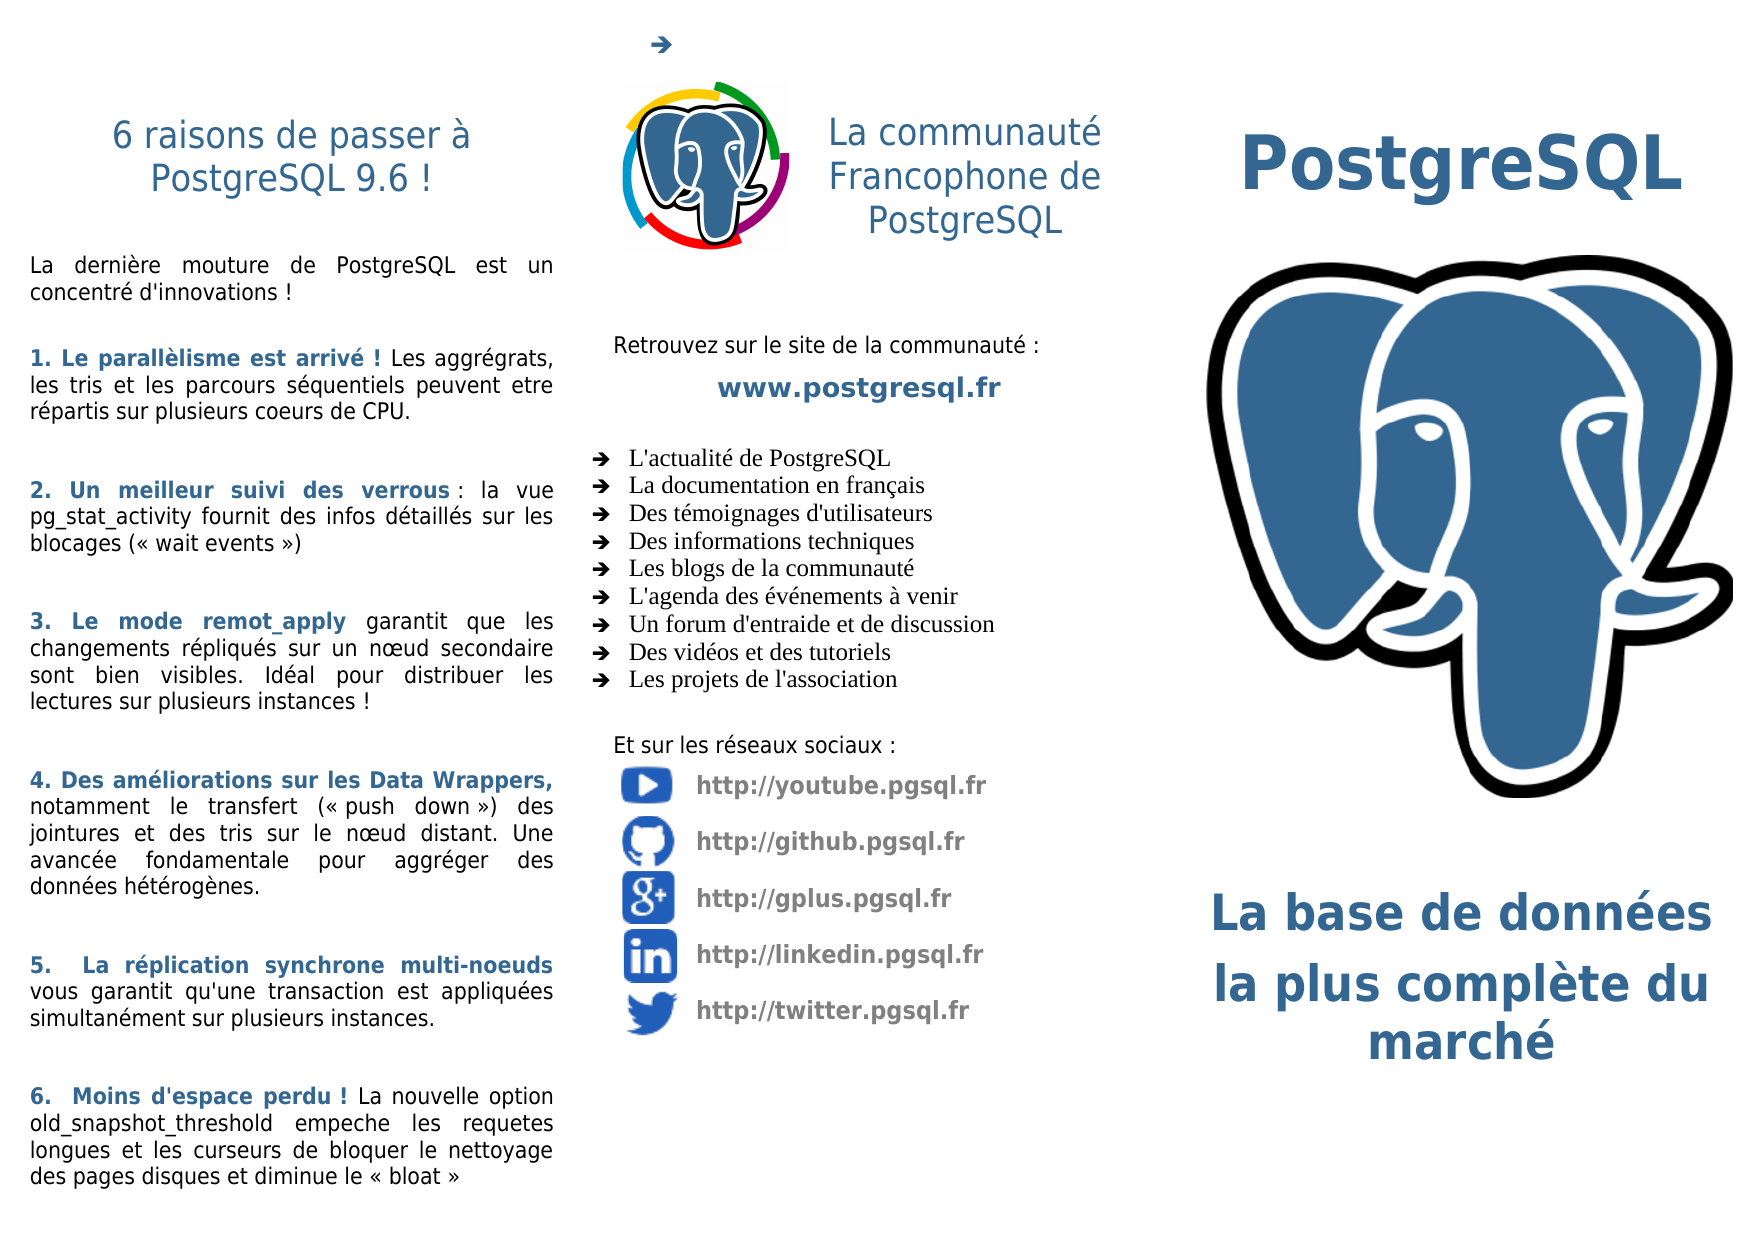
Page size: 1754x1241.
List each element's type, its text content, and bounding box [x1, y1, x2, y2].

list L'actualité de PostgreSQL [613, 444, 1140, 471]
list Les blogs de la communauté [613, 554, 1140, 582]
text 1. Le parallèlisme est arrivé ! Les aggrégrats, les tris et les parcours séquentiels peuvent etre répartis sur plusieurs coeurs de CPU. [29, 345, 554, 425]
subtitle La communauté Francophone de PostgreSQL [790, 96, 1140, 242]
list Un forum d'entraide et de discussion [613, 610, 1140, 638]
list Des informations techniques [613, 527, 1140, 554]
list 6. Moins d'espace perdu ! La nouvelle option old_snapshot_threshold empeche les requetes longues et les curseurs de bloquer le nettoyage des pages disques et diminue le « bloat » [29, 1083, 554, 1190]
text la plus complète du marché [1199, 954, 1724, 1071]
list Des témoignages d'utilisateurs [613, 499, 1140, 527]
list L'agenda des événements à venir [613, 582, 1140, 610]
subtitle [613, 96, 622, 242]
text http://youtube.pgsql.fr [696, 771, 1140, 801]
list 2. Un meilleur suivi des verrous : la vue pg_stat_activity fournit des infos détaillés sur les blocages (« wait events ») [29, 477, 554, 557]
picture [620, 759, 674, 813]
text www.postgresql.fr [613, 372, 1140, 403]
text Et sur les réseaux sociaux : [613, 732, 1140, 759]
text http://linkedin.pgsql.fr [696, 940, 1140, 969]
subtitle 6 raisons de passer à PostgreSQL 9.6 ! [29, 113, 554, 201]
text La base de données [1199, 884, 1724, 942]
picture [626, 986, 680, 1040]
list 5. La réplication synchrone multi-noeuds vous garantit qu'une transaction est appliquées simultanément sur plusieurs instances. [29, 952, 554, 1032]
text http://twitter.pgsql.fr [696, 996, 1140, 1026]
text http://gplus.pgsql.fr [696, 884, 1140, 913]
text Retrouvez sur le site de la communauté : [613, 333, 1140, 359]
list Des vidéos et des tutoriels [613, 638, 1140, 665]
list Les projets de l'association [613, 665, 1140, 693]
text http://github.pgsql.fr [696, 828, 1140, 857]
list La documentation en français [613, 471, 1140, 499]
text La dernière mouture de PostgreSQL est un concentré d'innovations ! [29, 252, 554, 306]
picture [623, 929, 678, 983]
picture [622, 816, 676, 869]
picture [622, 871, 676, 924]
list 3. Le mode remot_apply garantit que les changements répliqués sur un nœud secondaire sont bien visibles. Idéal pour distribuer les lectures sur plusieurs instances ! [29, 608, 554, 715]
list 4. Des améliorations sur les Data Wrappers, notamment le transfert (« push down ») des jointures et des tris sur le nœud distant. Une avancée fondamentale pour aggréger des données hétérogènes. [29, 767, 554, 900]
picture [1206, 255, 1733, 798]
text PostgreSQL [1199, 119, 1724, 207]
picture [622, 82, 790, 252]
